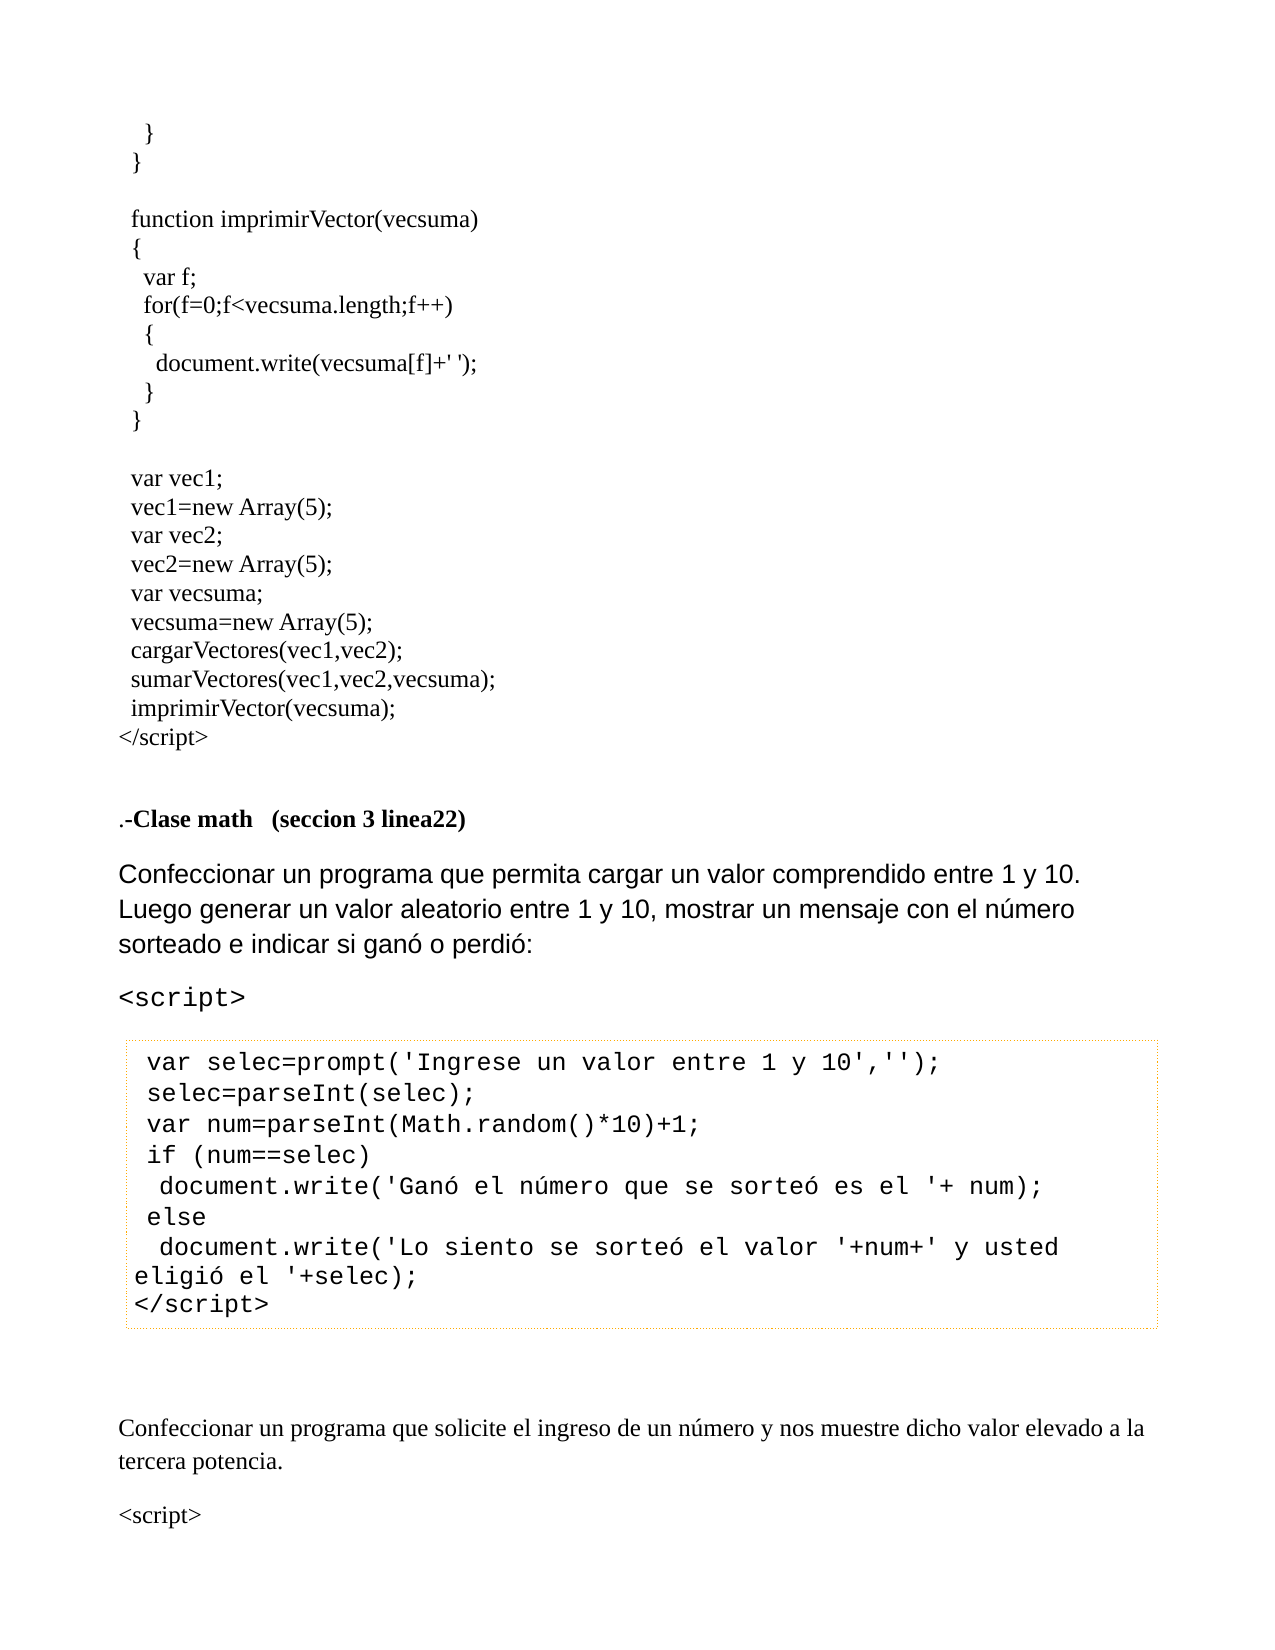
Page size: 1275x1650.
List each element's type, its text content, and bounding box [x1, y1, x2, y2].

text else [126, 1194, 1157, 1224]
text sumarVectores(vec1,vec2,vecsuma); [118, 664, 1157, 693]
text } [118, 406, 1157, 434]
text var vec1; [118, 463, 1157, 492]
text } [118, 377, 1157, 406]
text var num=parseInt(Math.random()*10)+1; [126, 1101, 1157, 1132]
text vec2=new Array(5); [118, 549, 1157, 578]
text { [118, 233, 1157, 262]
text </script> [126, 1284, 1157, 1328]
text document.write(vecsuma[f]+' '); [118, 348, 1157, 377]
text <script> [118, 984, 1157, 1014]
text </script> [118, 722, 1157, 751]
text function imprimirVector(vecsuma) [118, 204, 1157, 233]
text document.write('Ganó el número que se sorteó es el '+ num); [126, 1163, 1157, 1194]
text cargarVectores(vec1,vec2); [118, 636, 1157, 664]
text imprimirVector(vecsuma); [118, 693, 1157, 722]
text Confeccionar un programa que permita cargar un valor comprendido entre 1 y 10. Luego generar un valor aleatorio entre 1 y 10, mostrar un mensaje con el número sorteado e indicar si ganó o perdió: [118, 858, 1157, 959]
text { [118, 319, 1157, 348]
text selec=parseInt(selec); [126, 1070, 1157, 1101]
text var vecsuma; [118, 578, 1157, 607]
text vec1=new Array(5); [118, 492, 1157, 521]
text <script> [118, 1500, 1157, 1529]
text .-Clase math (seccion 3 linea22) [118, 804, 1157, 833]
text } [118, 147, 1157, 176]
text } [118, 118, 1157, 147]
text var f; [118, 262, 1157, 291]
text if (num==selec) [126, 1132, 1157, 1163]
text for(f=0;f<vecsuma.length;f++) [118, 291, 1157, 319]
text Confeccionar un programa que solicite el ingreso de un número y nos muestre dicho valor elevado a la tercera potencia. [118, 1413, 1157, 1475]
text var selec=prompt('Ingrese un valor entre 1 y 10',''); [126, 1039, 1157, 1070]
text document.write('Lo siento se sorteó el valor '+num+' y usted eligió el '+selec); [126, 1224, 1157, 1284]
text var vec2; [118, 521, 1157, 549]
text vecsuma=new Array(5); [118, 607, 1157, 636]
